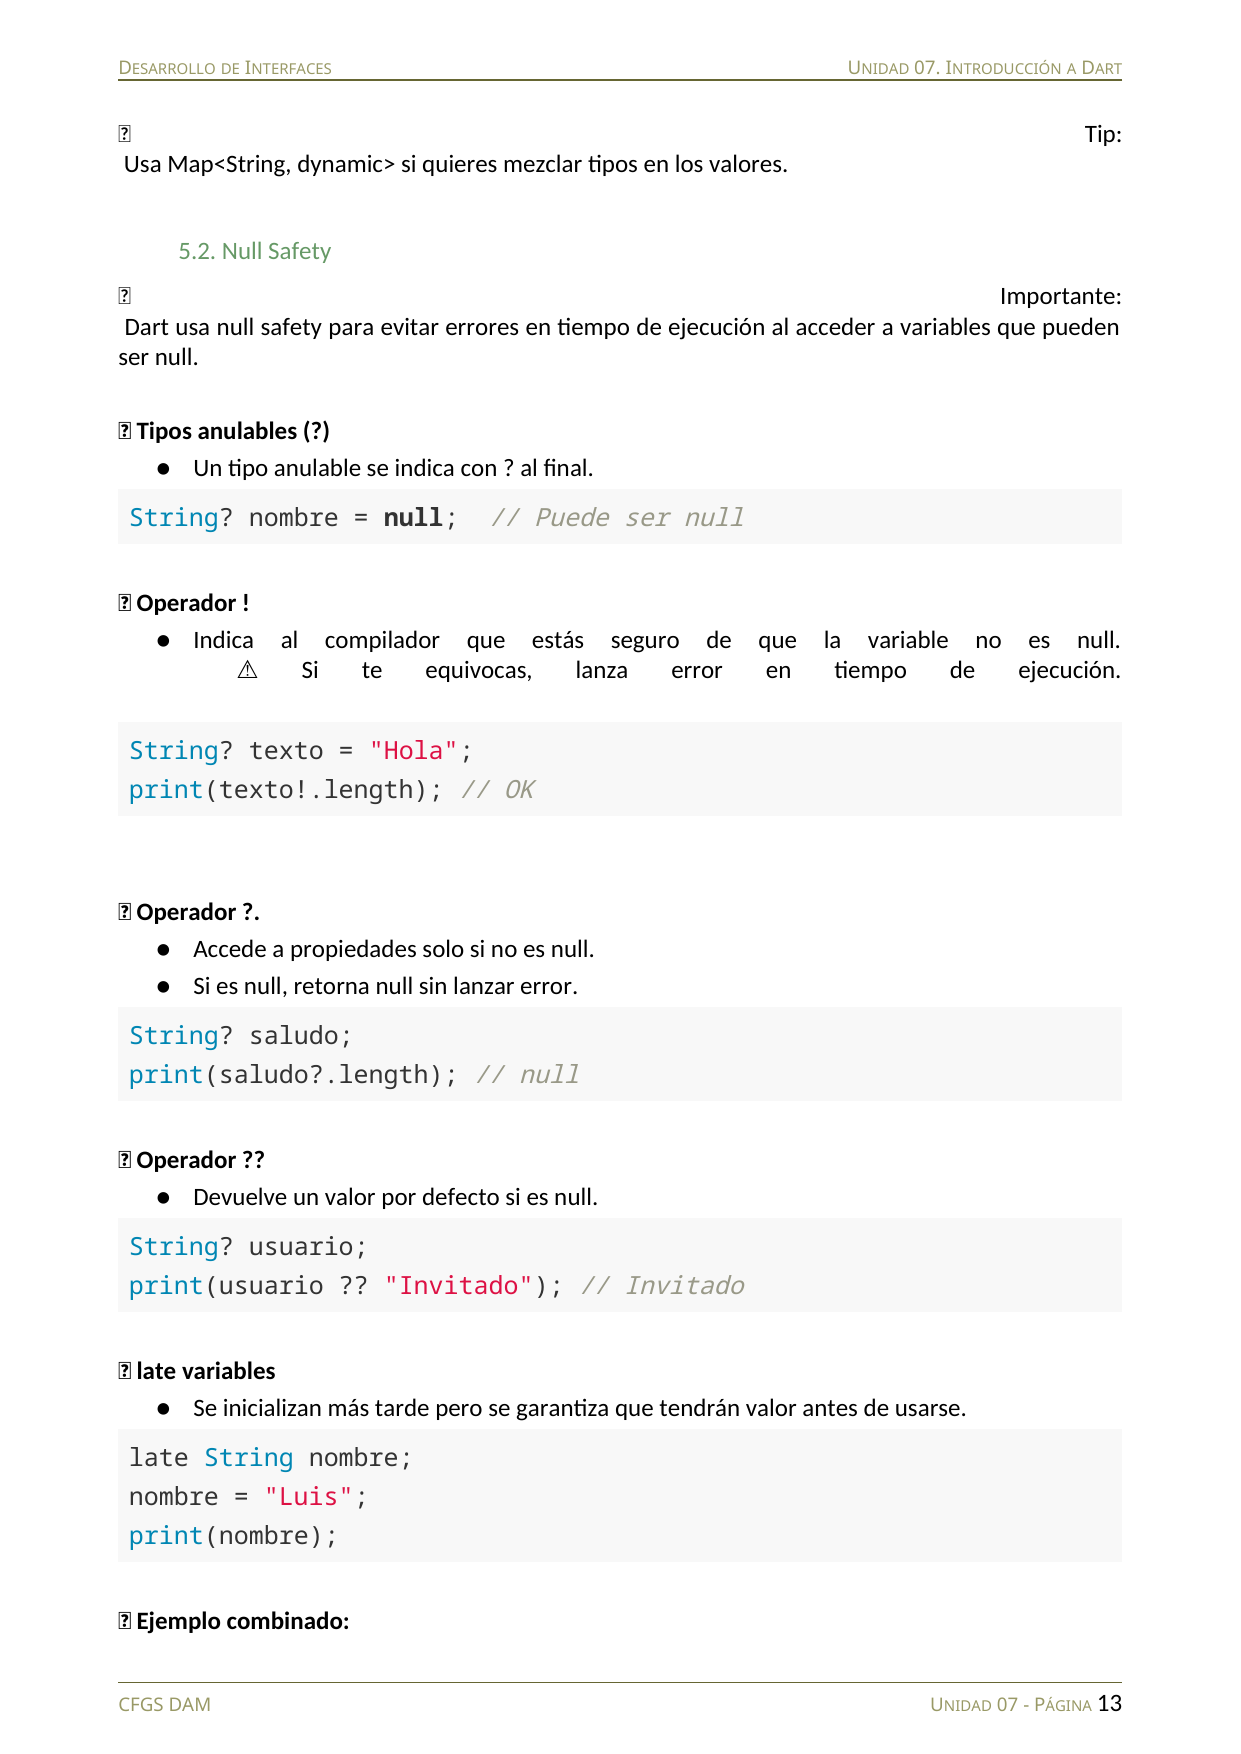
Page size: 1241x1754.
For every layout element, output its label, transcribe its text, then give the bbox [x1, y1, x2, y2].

text 🔷 Tipos anulables (?) [118, 415, 1122, 446]
table_header String? usuario; print(usuario ?? "Invitado"); // Invitado [118, 1218, 1122, 1312]
list Devuelve un valor por defecto si es null. [156, 1181, 1122, 1211]
table_header String? saludo; print(saludo?.length); // null [118, 1007, 1122, 1101]
list Un tipo anulable se indica con ? al final. [156, 452, 1122, 483]
text 🔷 Operador ! [118, 587, 1122, 617]
text 🔷 late variables [118, 1355, 1122, 1385]
list Indica al compilador que estás seguro de que la variable no es null. ⚠ Si te equivocas, lanza error en tiempo de ejecución. [156, 624, 1122, 716]
list Si es null, retorna null sin lanzar error. [156, 970, 1122, 1000]
text 💡 Tip: Usa Map<String, dynamic> si quieres mezclar tipos en los valores. [118, 118, 1122, 179]
subtitle 5.2. Null Safety [178, 235, 1122, 265]
text 🔷 Operador ?? [118, 1144, 1122, 1174]
text 📖 Importante: Dart usa null safety para evitar errores en tiempo de ejecución al acceder a variables que pueden ser null. [118, 280, 1122, 372]
table_header String? texto = "Hola"; print(texto!.length); // OK [118, 722, 1122, 816]
text 🔷 Operador ?. [118, 896, 1122, 926]
text 💬 Ejemplo combinado: [118, 1605, 1122, 1635]
list Se inicializan más tarde pero se garantiza que tendrán valor antes de usarse. [156, 1392, 1122, 1422]
table_header late String nombre; nombre = "Luis"; print(nombre); [118, 1429, 1122, 1562]
list Accede a propiedades solo si no es null. [156, 933, 1122, 963]
table_header String? nombre = null; // Puede ser null [118, 489, 1122, 544]
